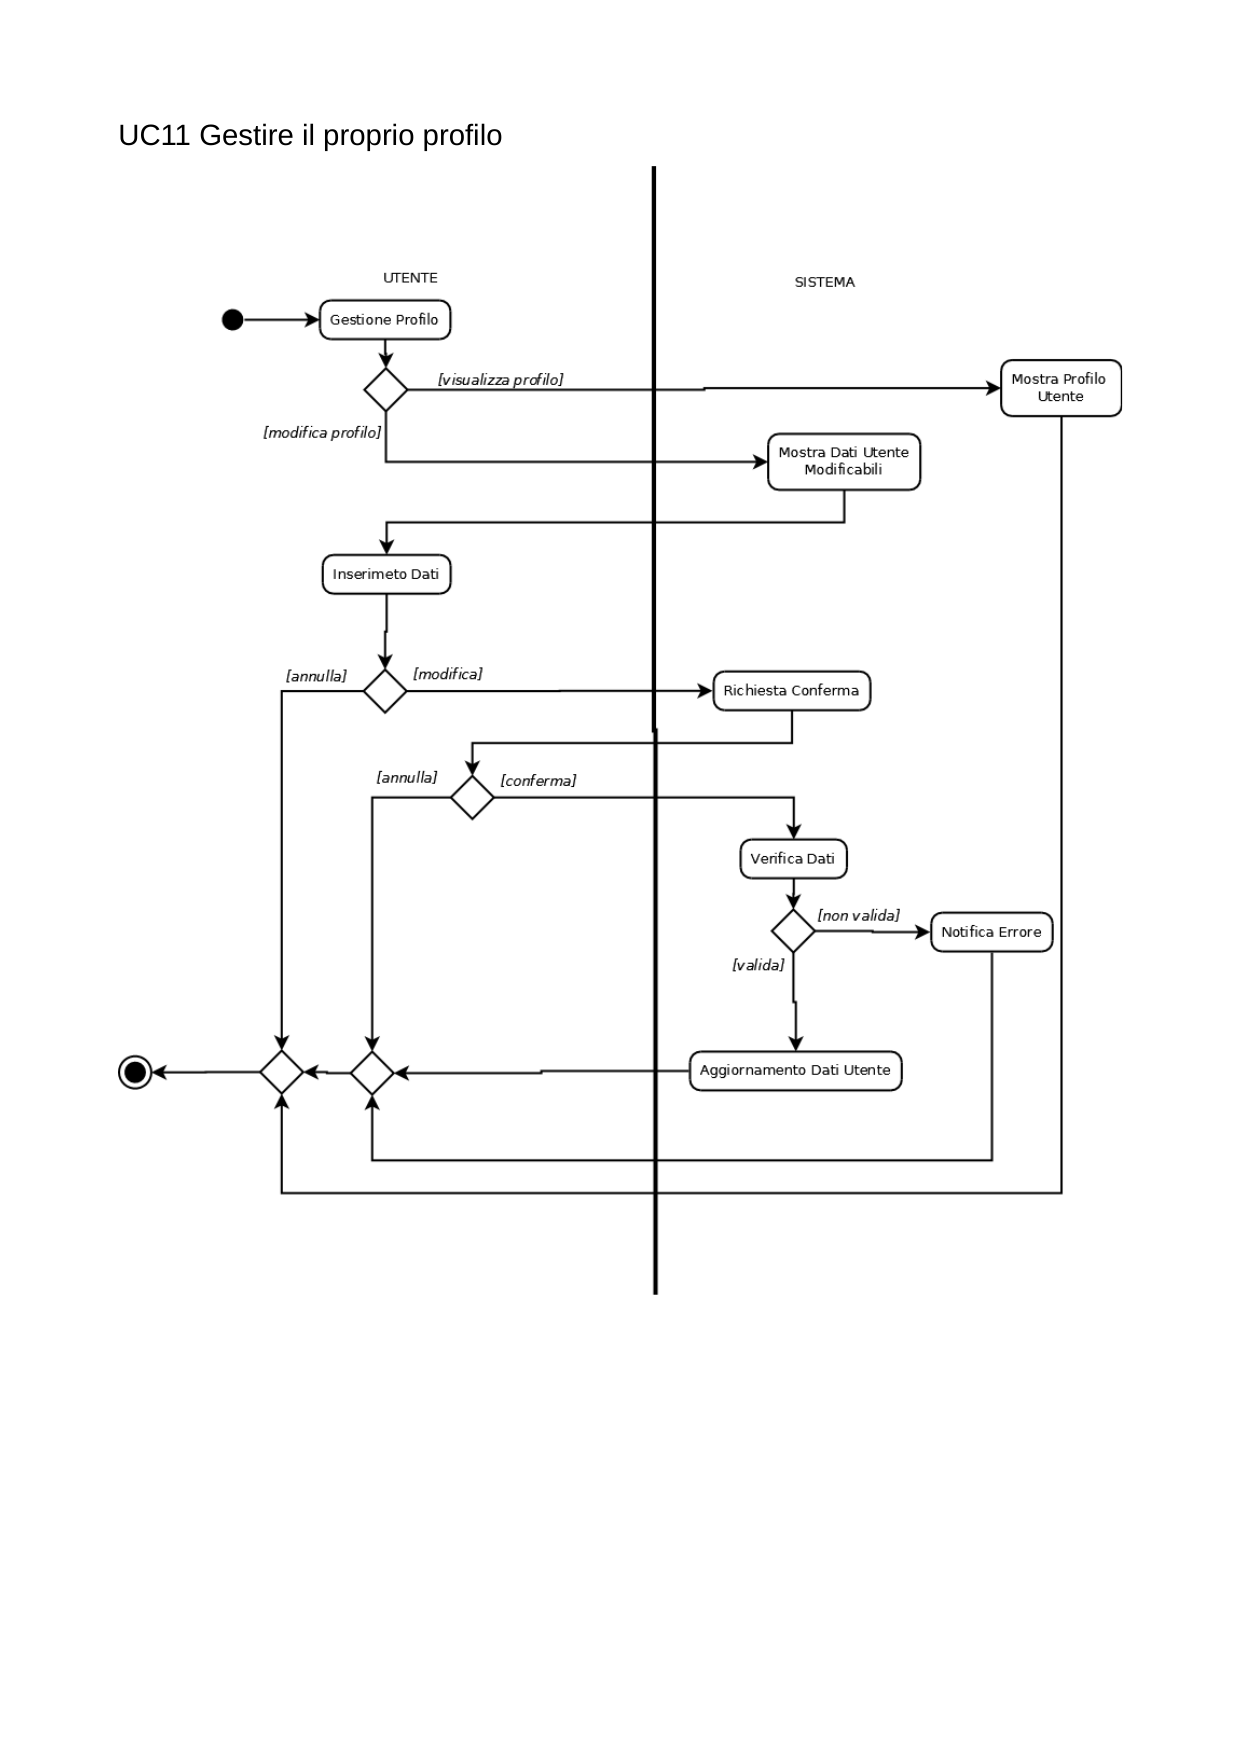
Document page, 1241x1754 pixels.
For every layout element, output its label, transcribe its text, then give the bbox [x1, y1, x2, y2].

picture [118, 164, 1123, 1298]
subtitle UC11 Gestire il proprio profilo [118, 118, 1122, 152]
